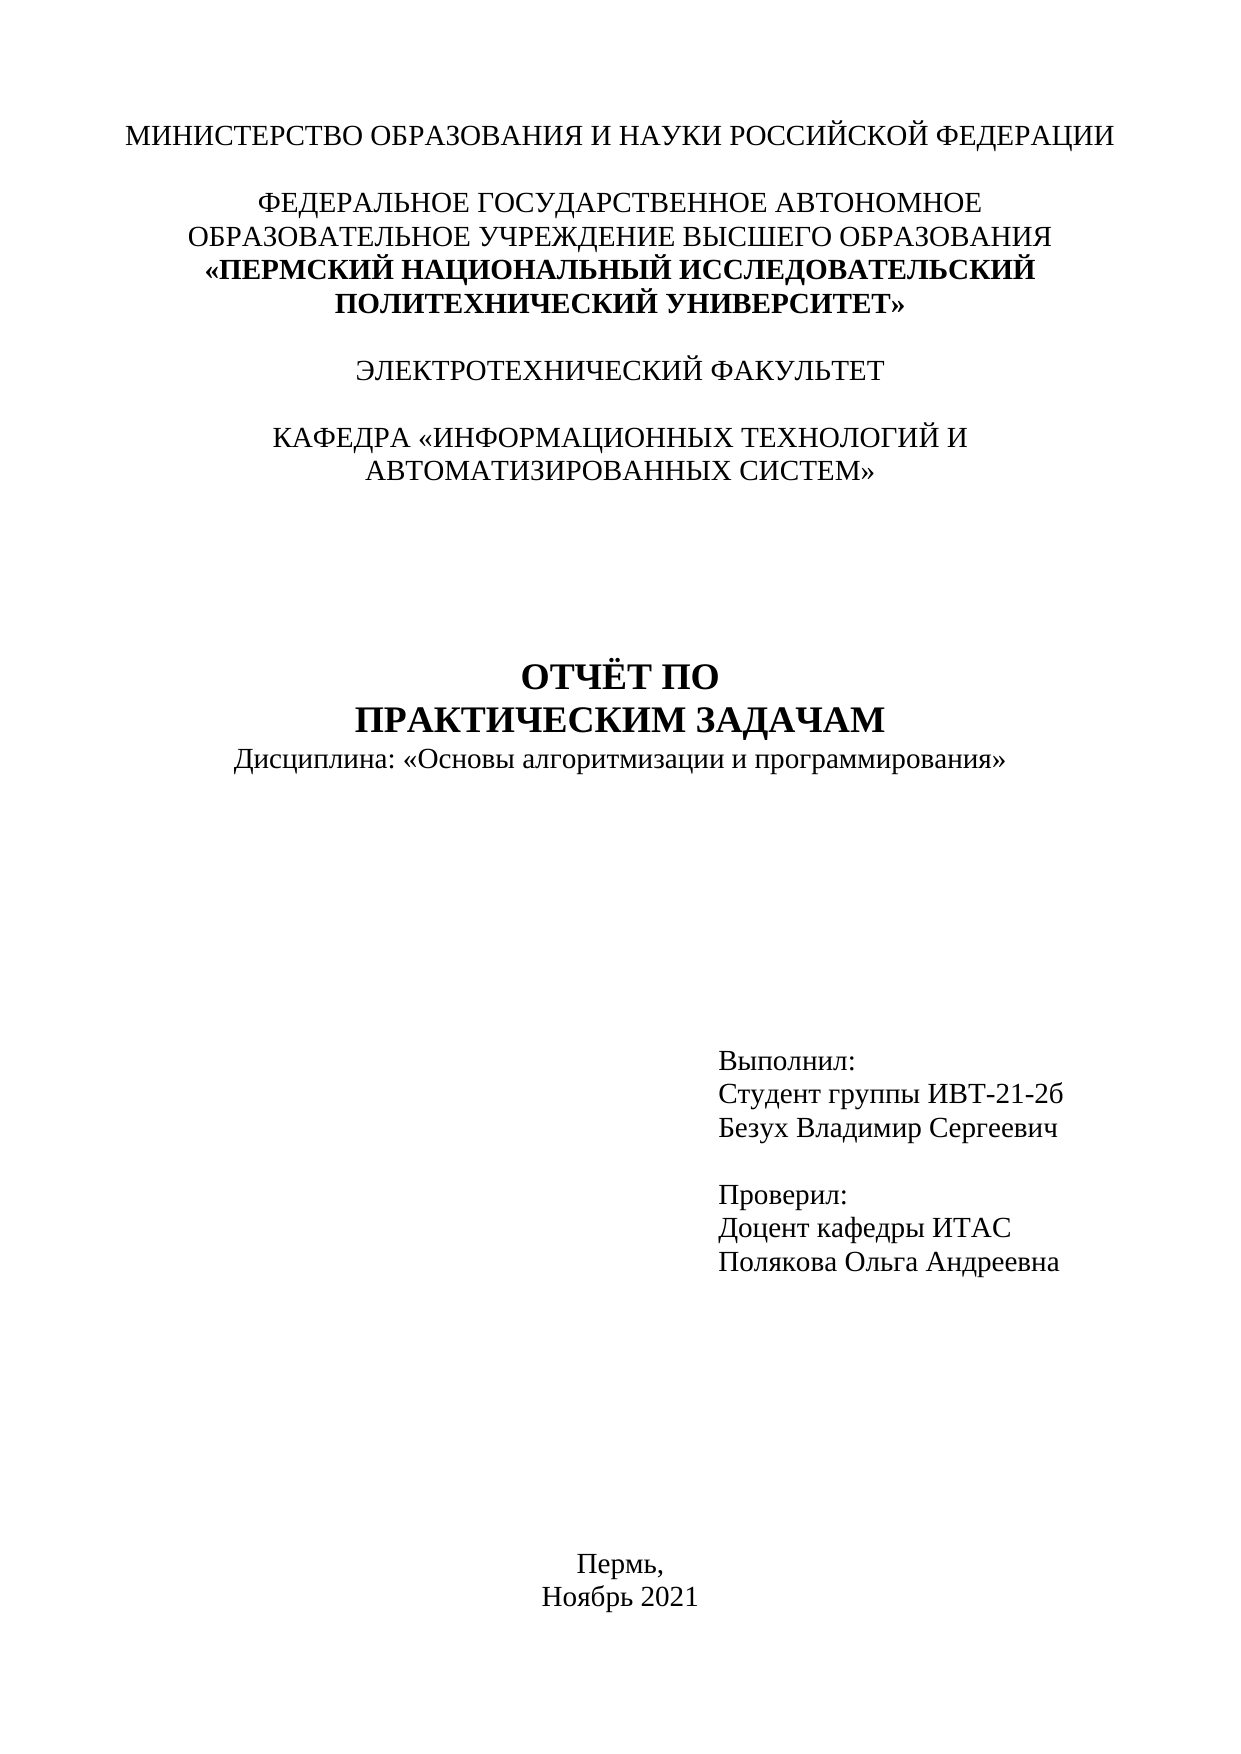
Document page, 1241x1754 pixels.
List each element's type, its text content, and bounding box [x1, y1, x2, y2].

text Студент группы ИВТ-21-2б [118, 1076, 1122, 1110]
text Безух Владимир Сергеевич [118, 1110, 1122, 1143]
text «ПЕРМСКИЙ НАЦИОНАЛЬНЫЙ ИССЛЕДОВАТЕЛЬСКИЙ ПОЛИТЕХНИЧЕСКИЙ УНИВЕРСИТЕТ» [118, 252, 1122, 319]
text ОБРАЗОВАТЕЛЬНОЕ УЧРЕЖДЕНИЕ ВЫСШЕГО ОБРАЗОВАНИЯ [118, 219, 1122, 252]
text Пермь, [118, 1546, 1122, 1579]
text ЭЛЕКТРОТЕХНИЧЕСКИЙ ФАКУЛЬТЕТ [118, 353, 1122, 386]
text КАФЕДРА «ИНФОРМАЦИОННЫХ ТЕХНОЛОГИЙ И АВТОМАТИЗИРОВАННЫХ СИСТЕМ» [118, 420, 1122, 487]
text Полякова Ольга Андреевна [118, 1244, 1122, 1278]
text ФЕДЕРАЛЬНОЕ ГОСУДАРСТВЕННОЕ АВТОНОМНОЕ [118, 185, 1122, 219]
text ОТЧЁТ ПО ПРАКТИЧЕСКИМ ЗАДАЧАМ [118, 655, 1122, 741]
text Дисциплина: «Основы алгоритмизации и программирования» [118, 741, 1122, 774]
text Доцент кафедры ИТАС [118, 1211, 1122, 1244]
text Выполнил: [118, 1043, 1122, 1076]
text МИНИСТЕРСТВО ОБРАЗОВАНИЯ И НАУКИ РОССИЙСКОЙ ФЕДЕРАЦИИ [118, 118, 1122, 152]
text Ноябрь 2021 [118, 1579, 1122, 1613]
text Проверил: [118, 1177, 1122, 1211]
